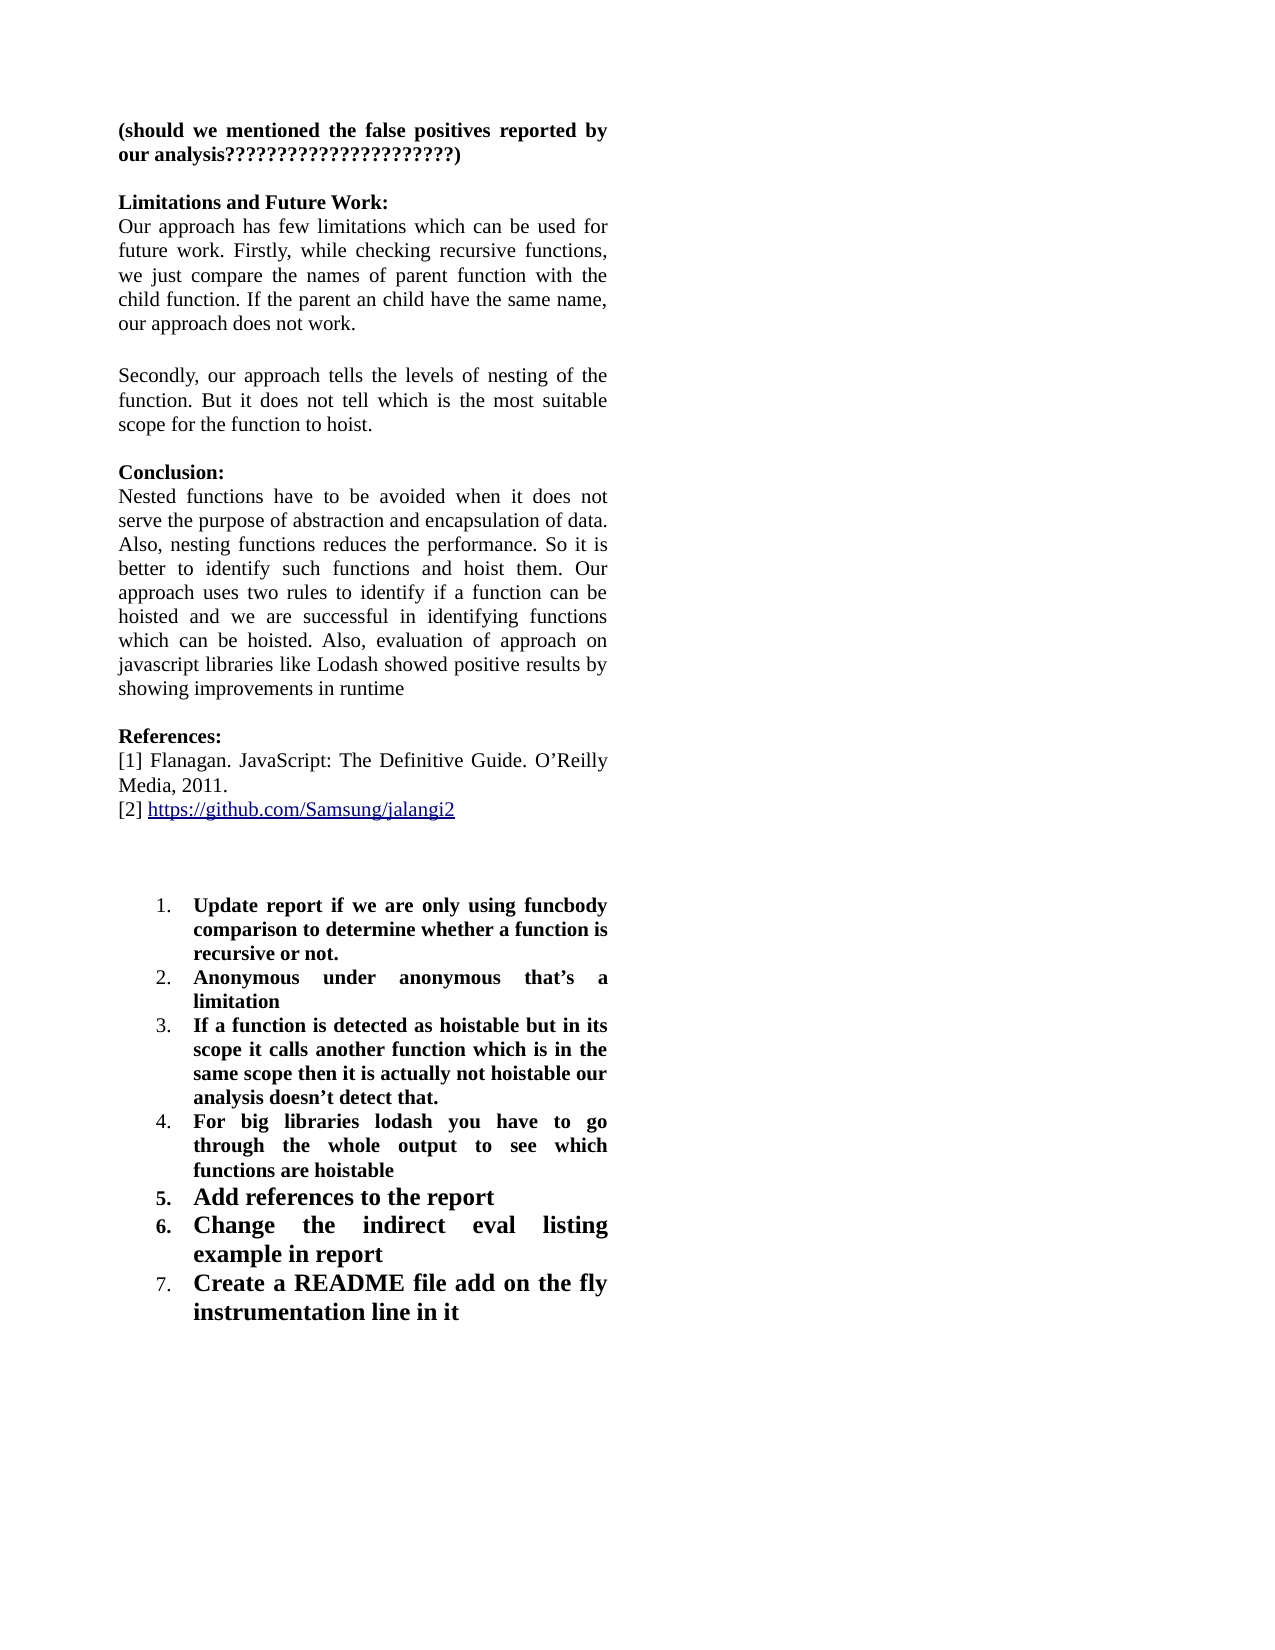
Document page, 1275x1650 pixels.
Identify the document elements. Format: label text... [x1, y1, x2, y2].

text Secondly, our approach tells the levels of nesting of the function. But it does not tell which is the most suitable scope for the function to hoist. [118, 363, 608, 436]
text Nested functions have to be avoided when it does not serve the purpose of abstraction and encapsulation of data. Also, nesting functions reduces the performance. So it is better to identify such functions and hoist them. Our approach uses two rules to identify if a function can be hoisted and we are successful in identifying functions which can be hoisted. Also, evaluation of approach on javascript libraries like Lodash showed positive results by showing improvements in runtime [118, 484, 608, 700]
text [1] Flanagan. JavaScript: The Definitive Guide. O’Reilly Media, 2011. [118, 748, 608, 797]
text [2] https://github.com/Samsung/jalangi2 [118, 797, 608, 821]
text References: [118, 724, 608, 748]
list Add references to the report [156, 1182, 608, 1210]
text Our approach has few limitations which can be used for future work. Firstly, while checking recursive functions, we just compare the names of parent function with the child function. If the parent an child have the same name, our approach does not work. [118, 214, 608, 335]
list Anonymous under anonymous that’s a limitation [156, 965, 608, 1013]
text (should we mentioned the false positives reported by our analysis??????????????????????) [118, 118, 608, 166]
list If a function is detected as hoistable but in its scope it calls another function which is in the same scope then it is actually not hoistable our analysis doesn’t detect that. [156, 1013, 608, 1109]
list Change the indirect eval listing example in report [156, 1210, 608, 1268]
list Create a README file add on the fly instrumentation line in it [156, 1268, 608, 1325]
list Update report if we are only using funcbody comparison to determine whether a function is recursive or not. [156, 893, 608, 965]
text Limitations and Future Work: [118, 190, 608, 214]
list For big libraries lodash you have to go through the whole output to see which functions are hoistable [156, 1109, 608, 1182]
text Conclusion: [118, 460, 608, 484]
